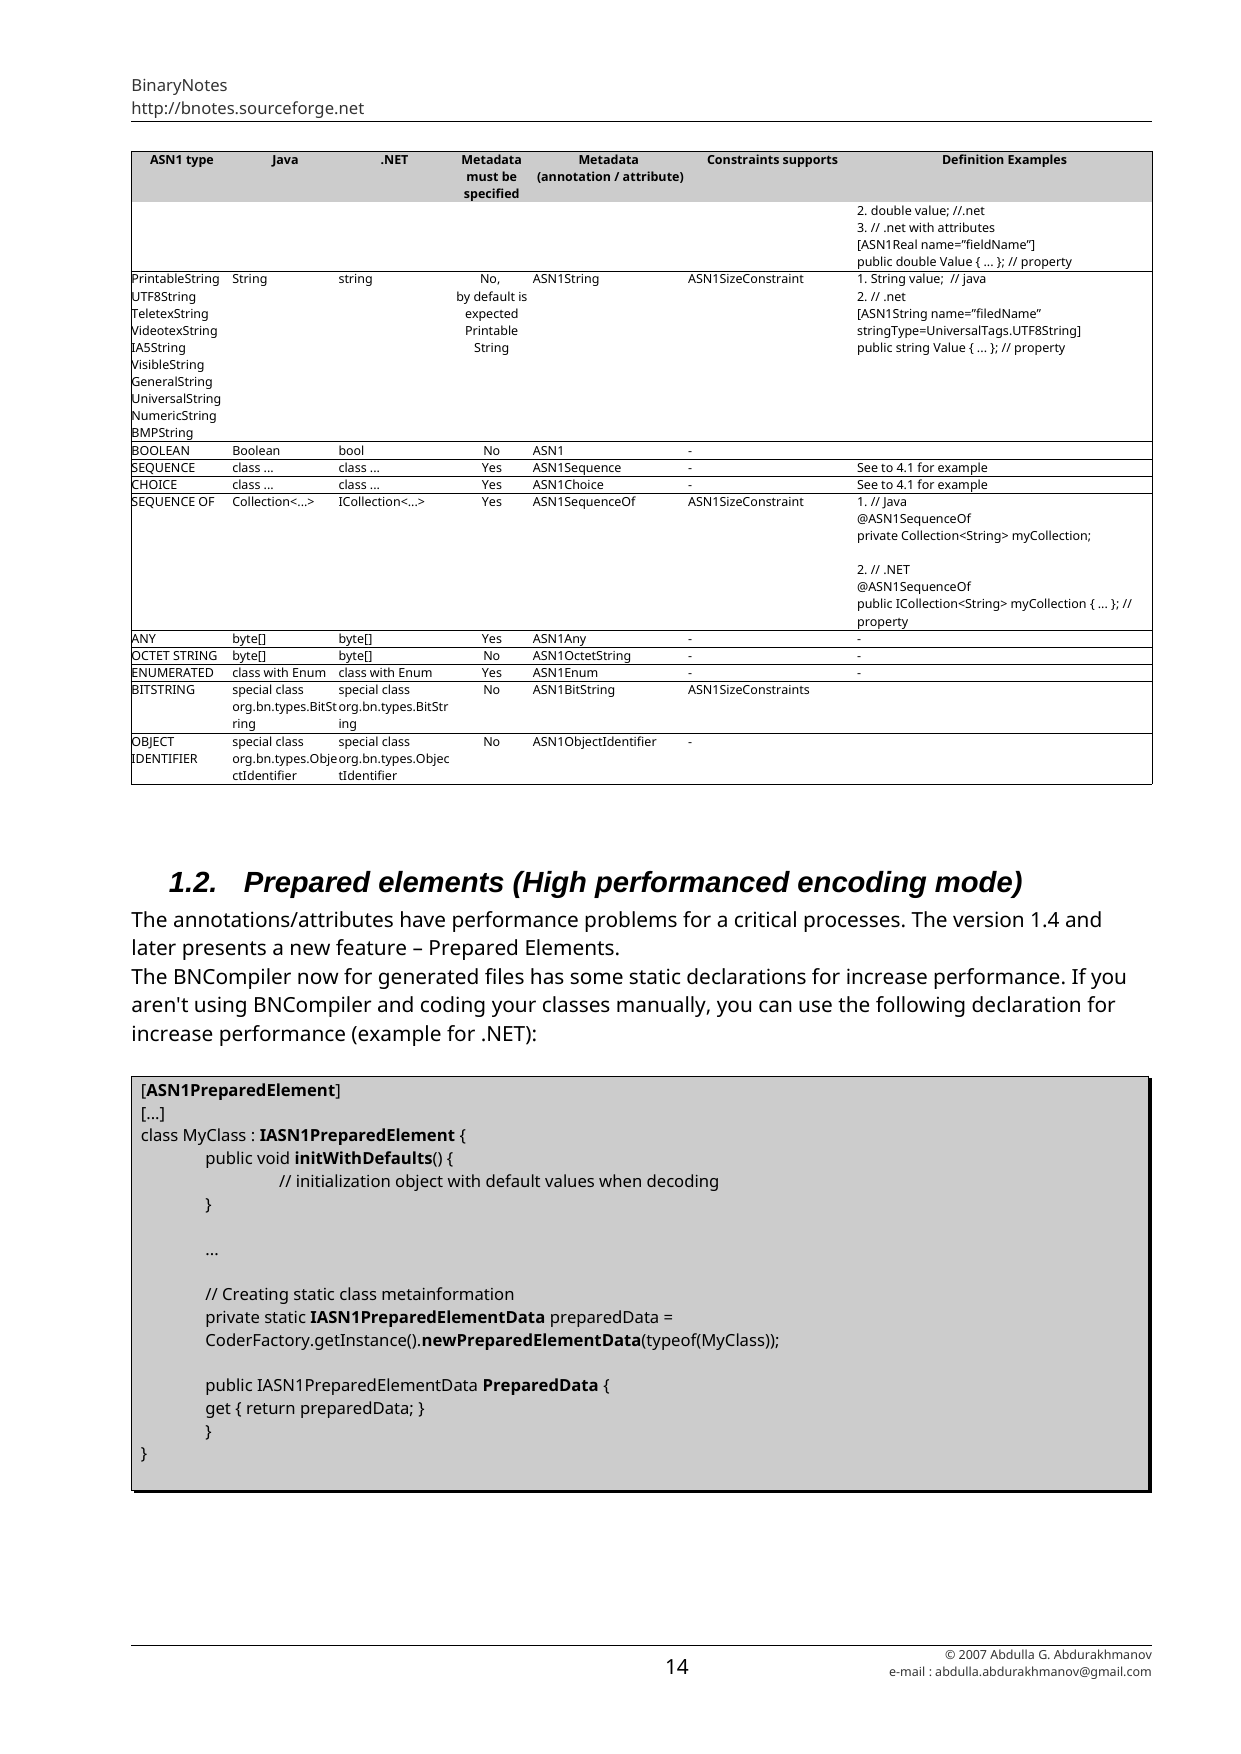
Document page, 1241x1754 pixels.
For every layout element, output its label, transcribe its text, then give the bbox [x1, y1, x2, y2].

text The annotations/attributes have performance problems for a critical processes. The version 1.4 and later presents a new feature – Prepared Elements. [131, 905, 1152, 962]
table_cell ASN1 [533, 442, 688, 459]
text // initialization object with default values when decoding [132, 1166, 1148, 1189]
table_cell class with Enum [232, 665, 338, 681]
table_cell BOOLEAN [132, 442, 232, 459]
table_cell SEQUENCE [132, 460, 232, 476]
table_header Definition Examples [857, 152, 1152, 202]
table_cell No [451, 734, 533, 784]
text [ASN1PreparedElement] [132, 1077, 1148, 1098]
table_cell ENUMERATED [132, 665, 232, 681]
table_cell special class org.bn.types.BitString [338, 682, 451, 733]
table_cell class ... [338, 460, 451, 476]
text [...] [132, 1098, 1148, 1121]
table_cell No [451, 648, 533, 664]
table_cell Yes [451, 460, 533, 476]
table_cell [451, 202, 533, 271]
table_cell 1. String value; // java 2. // .net [ASN1String name=”filedName” stringType=UniversalTags.UTF8String] public string Value { ... }; // property [857, 272, 1152, 441]
table_cell [533, 202, 688, 271]
table_cell ASN1String [533, 272, 688, 441]
table_cell [338, 202, 451, 271]
table_cell Collection<...> [232, 494, 338, 630]
table_cell BITSTRING [132, 682, 232, 733]
table_cell SEQUENCE OF [132, 494, 232, 630]
text } [132, 1439, 1148, 1462]
table_cell ICollection<...> [338, 494, 451, 630]
table_cell - [688, 442, 857, 459]
table_cell String [232, 272, 338, 441]
table_cell Yes [451, 494, 533, 630]
table_cell ASN1BitString [533, 682, 688, 733]
text The BNCompiler now for generated files has some static declarations for increase performance. If you aren't using BNCompiler and coding your classes manually, you can use the following declaration for increase performance (example for .NET): [131, 962, 1152, 1047]
table_cell [857, 734, 1152, 784]
table_cell [857, 442, 1152, 459]
table_cell [857, 682, 1152, 733]
table_cell - [857, 648, 1152, 664]
table_cell [232, 202, 338, 271]
table_cell OCTET STRING [132, 648, 232, 664]
table_cell ASN1Enum [533, 665, 688, 681]
table_cell class ... [232, 460, 338, 476]
table_cell - [688, 631, 857, 647]
table_cell Yes [451, 631, 533, 647]
table_cell ANY [132, 631, 232, 647]
table_header .NET [338, 152, 451, 202]
table_cell special class org.bn.types.ObjectIdentifier [338, 734, 451, 784]
text ... [132, 1234, 1148, 1257]
text public void initWithDefaults() { [132, 1144, 1148, 1166]
table_cell ASN1Sequence [533, 460, 688, 476]
text private static IASN1PreparedElementData preparedData = CoderFactory.getInstance().newPreparedElementData(typeof(MyClass)); [132, 1303, 1148, 1348]
table_cell ASN1SizeConstraints [688, 682, 857, 733]
table_cell class with Enum [338, 665, 451, 681]
table_cell ASN1SizeConstraint [688, 494, 857, 630]
table_cell class ... [338, 477, 451, 493]
table_cell ASN1SequenceOf [533, 494, 688, 630]
table_cell - [857, 665, 1152, 681]
table_cell ASN1Any [533, 631, 688, 647]
table_cell See to 4.1 for example [857, 460, 1152, 476]
table_cell ASN1OctetString [533, 648, 688, 664]
table_cell PrintableString UTF8String TeletexString VideotexString IA5String VisibleString GeneralString UniversalString NumericString BMPString [132, 272, 232, 441]
text get { return preparedData; } [132, 1393, 1148, 1416]
text // Creating static class metainformation [132, 1280, 1148, 1303]
table_cell special class org.bn.types.ObjectIdentifier [232, 734, 338, 784]
table_cell ASN1SizeConstraint [688, 272, 857, 441]
table_header Metadata must be specified [451, 152, 533, 202]
table_cell [132, 202, 232, 271]
table_header Java [232, 152, 338, 202]
table_cell byte[] [232, 631, 338, 647]
table_cell - [688, 477, 857, 493]
table_cell Yes [451, 665, 533, 681]
table_header Constraints supports [688, 152, 857, 202]
table_header Metadata (annotation / attribute) [533, 152, 688, 202]
table_cell No [451, 682, 533, 733]
table_cell - [688, 648, 857, 664]
table_cell - [688, 202, 857, 271]
table_cell No, by default is expected Printable String [451, 272, 533, 441]
table_cell bool [338, 442, 451, 459]
table_cell CHOICE [132, 477, 232, 493]
table_cell OBJECT IDENTIFIER [132, 734, 232, 784]
table_cell See to 4.1 for example [857, 477, 1152, 493]
table_cell ASN1ObjectIdentifier [533, 734, 688, 784]
table_header ASN1 type [132, 152, 232, 202]
table_cell byte[] [338, 648, 451, 664]
table_cell No [451, 442, 533, 459]
text } [132, 1416, 1148, 1439]
text public IASN1PreparedElementData PreparedData { [132, 1371, 1148, 1393]
table_cell 1. // Java @ASN1SequenceOf private Collection<String> myCollection; 2. // .NET @ASN1SequenceOf public ICollection<String> myCollection { ... }; // property [857, 494, 1152, 630]
text } [132, 1189, 1148, 1212]
subtitle Prepared elements (High performanced encoding mode) [169, 866, 1152, 899]
table_cell - [688, 460, 857, 476]
text class MyClass : IASN1PreparedElement { [132, 1121, 1148, 1144]
table_cell byte[] [338, 631, 451, 647]
table_cell Boolean [232, 442, 338, 459]
table_cell class ... [232, 477, 338, 493]
table_cell Yes [451, 477, 533, 493]
table_cell byte[] [232, 648, 338, 664]
table_cell - [688, 734, 857, 784]
table_cell - [688, 665, 857, 681]
table_cell - [857, 631, 1152, 647]
table_cell ASN1Choice [533, 477, 688, 493]
table_cell string [338, 272, 451, 441]
table_cell special class org.bn.types.BitString [232, 682, 338, 733]
table_cell 2. double value; //.net 3. // .net with attributes [ASN1Real name=”fieldName”] public double Value { ... }; // property [857, 202, 1152, 271]
